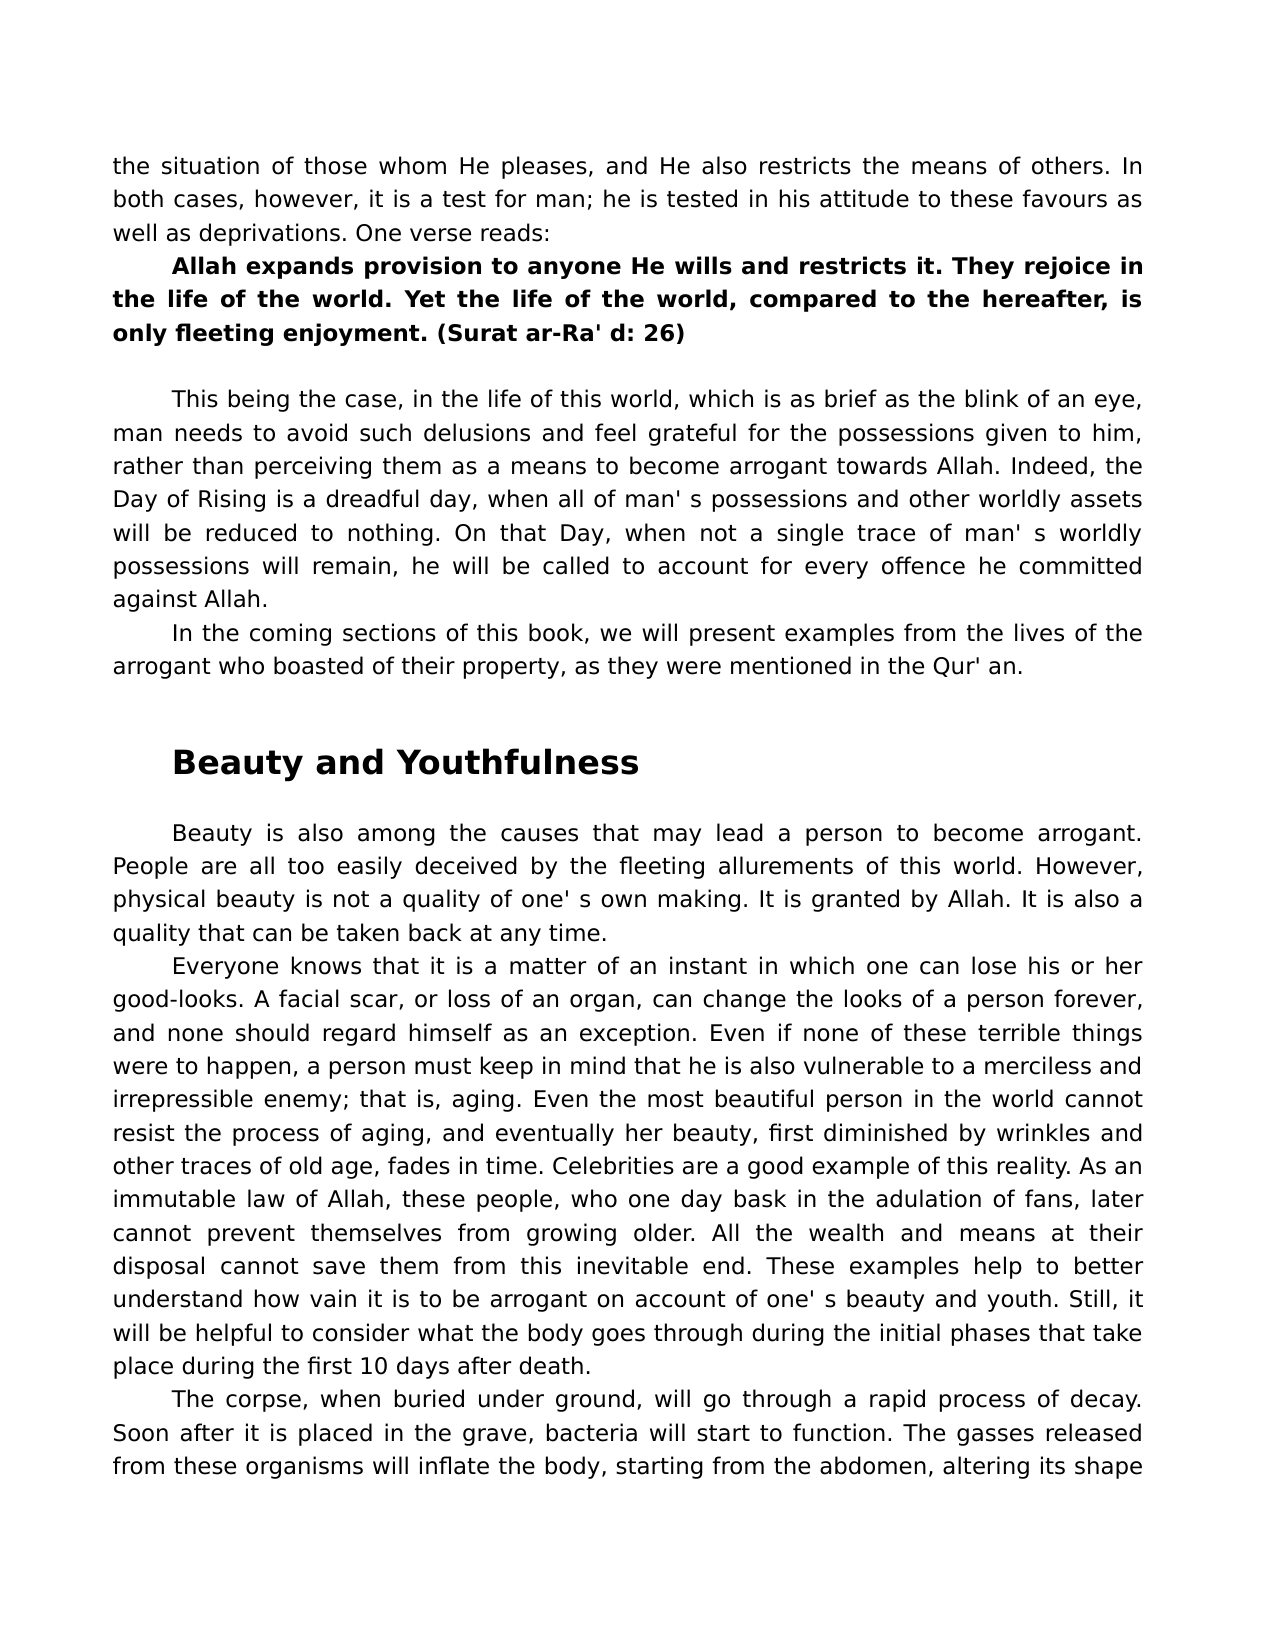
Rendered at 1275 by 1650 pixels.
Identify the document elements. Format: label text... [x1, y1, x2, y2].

text the situation of those whom He pleases, and He also restricts the means of others. In both cases, however, it is a test for man; he is tested in his attitude to these favours as well as deprivations. One verse reads: [112, 148, 1145, 248]
text In the coming sections of this book, we will present examples from the lives of the arrogant who boasted of their property, as they were mentioned in the Qur' an. [112, 614, 1145, 681]
text Allah expands provision to anyone He wills and restricts it. They rejoice in the life of the world. Yet the life of the world, compared to the hereafter, is only fleeting enjoyment. (Surat ar-Ra' d: 26) [112, 248, 1145, 348]
text This being the case, in the life of this world, which is as brief as the blink of an eye, man needs to avoid such delusions and feel grateful for the possessions given to him, rather than perceiving them as a means to become arrogant towards Allah. Indeed, the Day of Rising is a dreadful day, when all of man' s possessions and other worldly assets will be reduced to nothing. On that Day, when not a single trace of man' s worldly possessions will remain, he will be called to account for every offence he committed against Allah. [112, 381, 1145, 614]
text Beauty is also among the causes that may lead a person to become arrogant. People are all too easily deceived by the fleeting allurements of this world. However, physical beauty is not a quality of one' s own making. It is granted by Allah. It is also a quality that can be taken back at any time. [112, 814, 1145, 948]
text The corpse, when buried under ground, will go through a rapid process of decay. Soon after it is placed in the grave, bacteria will start to function. The gasses released from these organisms will inflate the body, starting from the abdomen, altering its shape [112, 1381, 1145, 1481]
text Beauty and Youthfulness [112, 748, 1145, 781]
text Everyone knows that it is a matter of an instant in which one can lose his or her good-looks. A facial scar, or loss of an organ, can change the looks of a person forever, and none should regard himself as an exception. Even if none of these terrible things were to happen, a person must keep in mind that he is also vulnerable to a merciless and irrepressible enemy; that is, aging. Even the most beautiful person in the world cannot resist the process of aging, and eventually her beauty, first diminished by wrinkles and other traces of old age, fades in time. Celebrities are a good example of this reality. As an immutable law of Allah, these people, who one day bask in the adulation of fans, later cannot prevent themselves from growing older. All the wealth and means at their disposal cannot save them from this inevitable end. These examples help to better understand how vain it is to be arrogant on account of one' s beauty and youth. Still, it will be helpful to consider what the body goes through during the initial phases that take place during the first 10 days after death. [112, 948, 1145, 1381]
